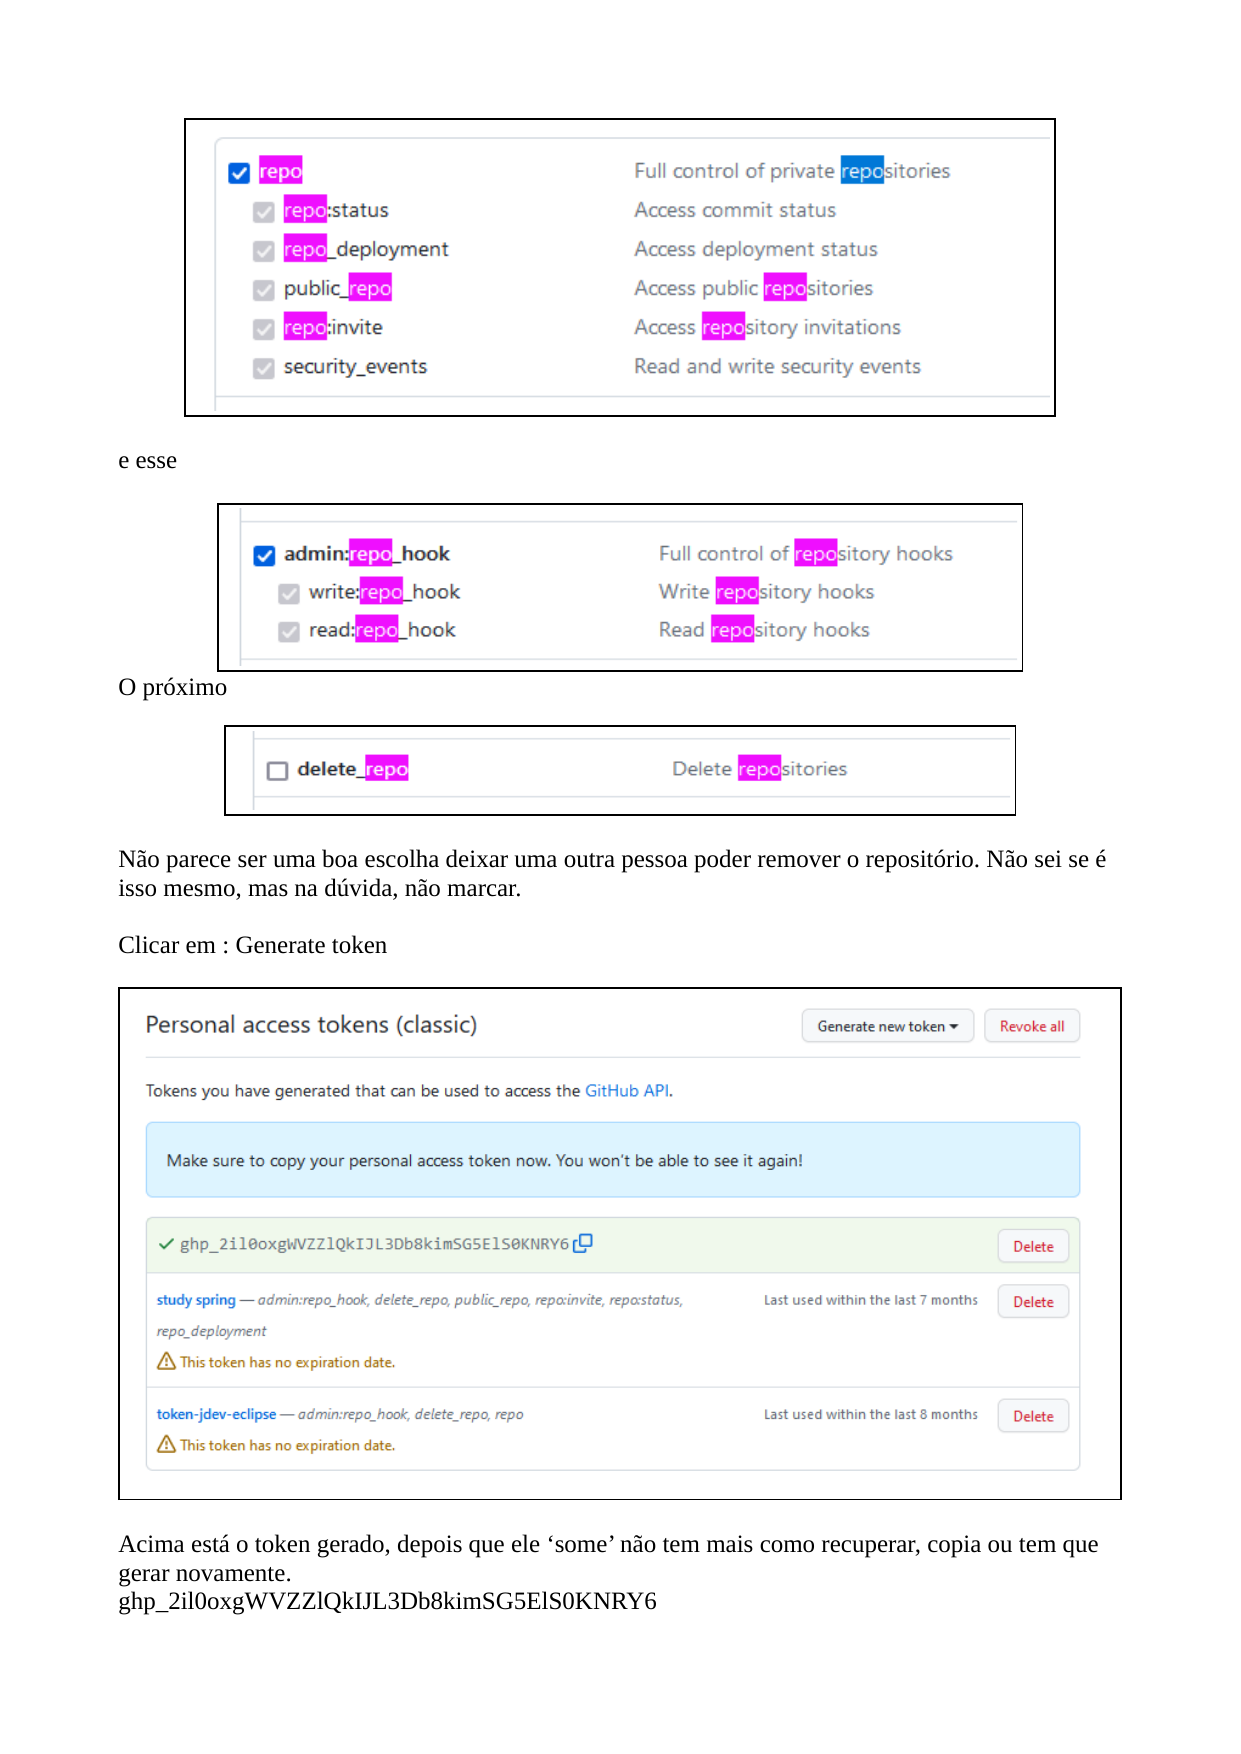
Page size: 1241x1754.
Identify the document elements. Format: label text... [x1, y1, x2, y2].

text Clicar em : Generate token [118, 931, 1122, 959]
text e esse [118, 445, 1122, 474]
picture [190, 124, 1050, 411]
picture [223, 508, 1018, 666]
text 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 [118, 1586, 1122, 1615]
text Não parece ser uma boa escolha deixar uma outra pessoa poder remover o repositório. Não sei se é isso mesmo, mas na dúvida, não marcar. [118, 844, 1122, 902]
text O próximo [118, 503, 1122, 700]
text Acima está o token gerado, depois que ele ‘some’ não tem mais como recuperar, copia ou tem que gerar novamente. [118, 1529, 1122, 1586]
picture [124, 993, 1117, 1495]
picture [230, 731, 1011, 810]
